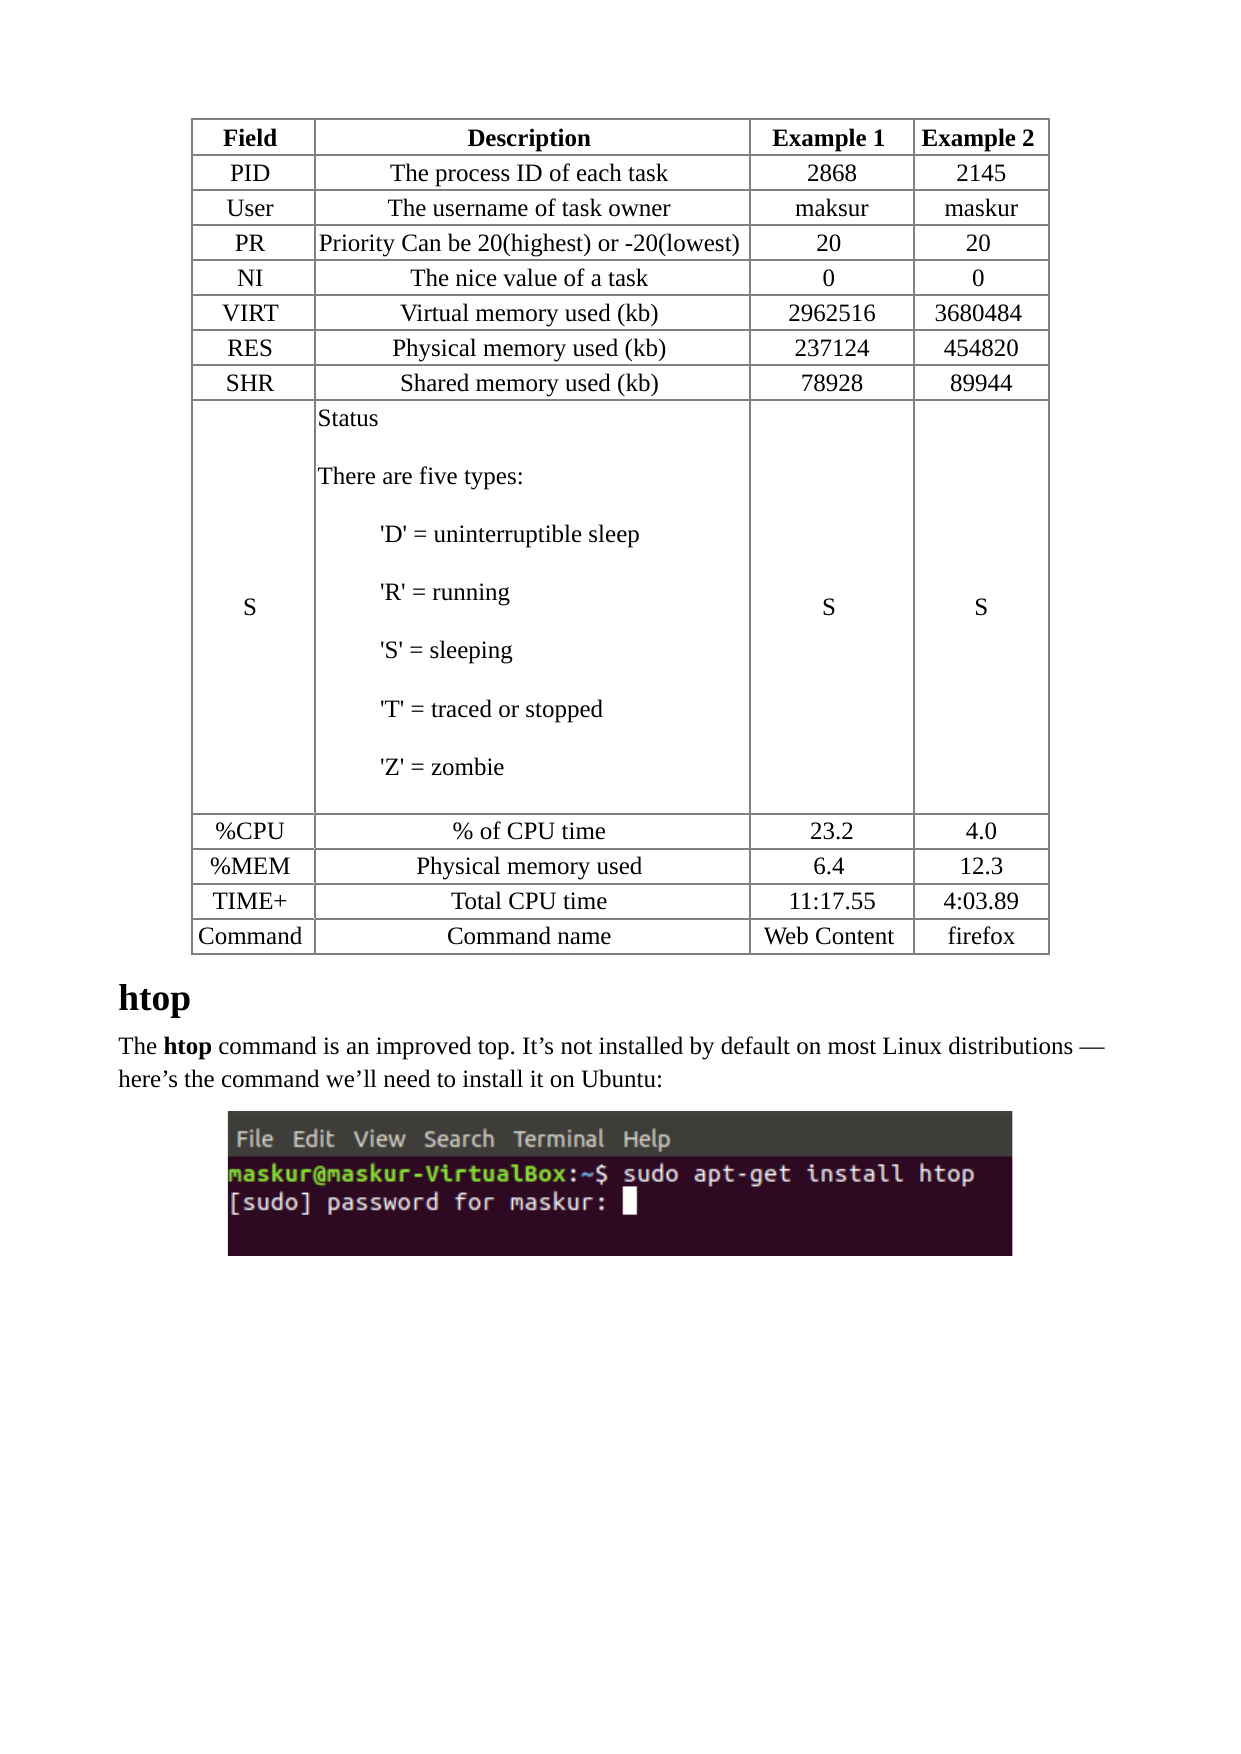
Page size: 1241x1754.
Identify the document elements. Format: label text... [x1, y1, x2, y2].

table_cell The process ID of each task [316, 156, 749, 189]
table_cell Total CPU time [316, 885, 749, 918]
table_cell 2868 [751, 156, 913, 189]
table_header Example 2 [915, 120, 1048, 154]
table_cell S [751, 401, 913, 813]
table_cell S [915, 401, 1048, 813]
table_cell TIME+ [193, 885, 314, 918]
table_cell RES [193, 331, 314, 364]
table_cell 0 [751, 261, 913, 294]
table_cell % of CPU time [316, 815, 749, 848]
table_cell The nice value of a task [316, 261, 749, 294]
table_cell Virtual memory used (kb) [316, 296, 749, 329]
picture [227, 1111, 1013, 1256]
table_cell maskur [915, 191, 1048, 224]
table_cell VIRT [193, 296, 314, 329]
table_cell 11:17.55 [751, 885, 913, 918]
table_cell Command name [316, 920, 749, 953]
table_cell 78928 [751, 366, 913, 399]
table_cell 237124 [751, 331, 913, 364]
table_cell 23.2 [751, 815, 913, 848]
table_cell maksur [751, 191, 913, 224]
table_cell S [193, 401, 314, 813]
table_cell Physical memory used [316, 850, 749, 883]
table_cell 89944 [915, 366, 1048, 399]
table_cell 2145 [915, 156, 1048, 189]
table_cell %MEM [193, 850, 314, 883]
table_cell NI [193, 261, 314, 294]
table_cell 20 [751, 226, 913, 259]
table_cell SHR [193, 366, 314, 399]
table_cell 2962516 [751, 296, 913, 329]
table_cell Web Content [751, 920, 913, 953]
table_cell Status There are five types: 'D' = uninterruptible sleep 'R' = running 'S' = sleeping 'T' = traced or stopped 'Z' = zombie [316, 401, 749, 813]
table_cell 12.3 [915, 850, 1048, 883]
subtitle htop [118, 976, 1122, 1019]
table_cell firefox [915, 920, 1048, 953]
table_cell 4:03.89 [915, 885, 1048, 918]
table_header Field [193, 120, 314, 154]
table_cell Command [193, 920, 314, 953]
table_cell Shared memory used (kb) [316, 366, 749, 399]
table_cell PR [193, 226, 314, 259]
table_cell PID [193, 156, 314, 189]
table_cell 0 [915, 261, 1048, 294]
table_cell Priority Can be 20(highest) or -20(lowest) [316, 226, 749, 259]
table_cell Physical memory used (kb) [316, 331, 749, 364]
table_cell 4.0 [915, 815, 1048, 848]
table_cell 6.4 [751, 850, 913, 883]
table_cell %CPU [193, 815, 314, 848]
table_cell 3680484 [915, 296, 1048, 329]
table_cell 20 [915, 226, 1048, 259]
table_cell The username of task owner [316, 191, 749, 224]
table_header Description [316, 120, 749, 154]
text The htop command is an improved top. It’s not installed by default on most Linux distributions — here’s the command we’ll need to install it on Ubuntu: [118, 1031, 1122, 1093]
table_cell User [193, 191, 314, 224]
table_header Example 1 [751, 120, 913, 154]
table_cell 454820 [915, 331, 1048, 364]
